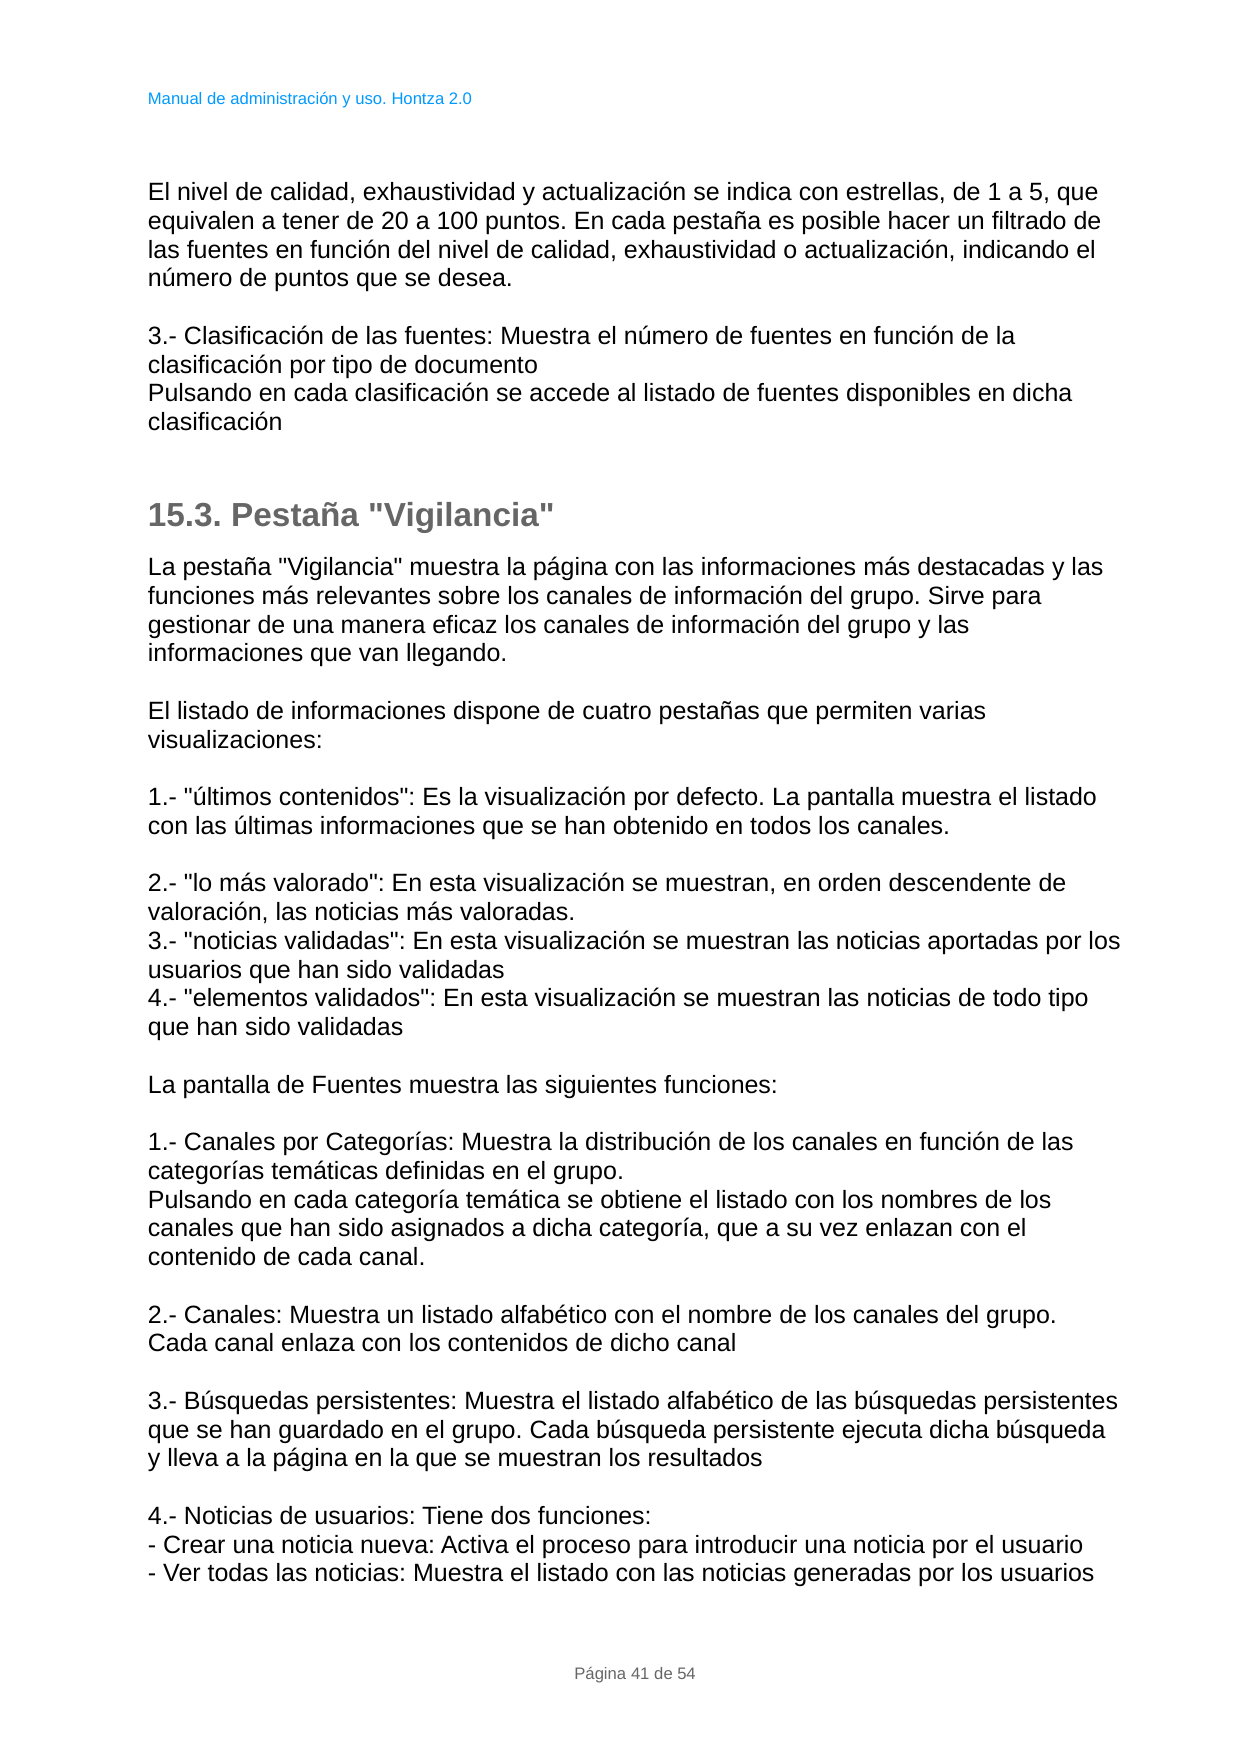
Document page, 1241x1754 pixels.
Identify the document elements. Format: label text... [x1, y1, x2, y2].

text 3.- Búsquedas persistentes: Muestra el listado alfabético de las búsquedas persistentes que se han guardado en el grupo. Cada búsqueda persistente ejecuta dicha búsqueda y lleva a la página en la que se muestran los resultados [148, 1386, 1122, 1472]
text La pantalla de Fuentes muestra las siguientes funciones: [148, 1069, 1122, 1098]
text El nivel de calidad, exhaustividad y actualización se indica con estrellas, de 1 a 5, que equivalen a tener de 20 a 100 puntos. En cada pestaña es posible hacer un filtrado de las fuentes en función del nivel de calidad, exhaustividad o actualización, indicando el número de puntos que se desea. [148, 177, 1122, 292]
text - Crear una noticia nueva: Activa el proceso para introducir una noticia por el usuario [148, 1529, 1122, 1558]
text Pulsando en cada categoría temática se obtiene el listado con los nombres de los canales que han sido asignados a dicha categoría, que a su vez enlazan con el contenido de cada canal. [148, 1184, 1122, 1271]
text 3.- "noticias validadas": En esta visualización se muestran las noticias aportadas por los usuarios que han sido validadas [148, 926, 1122, 983]
text - Ver todas las noticias: Muestra el listado con las noticias generadas por los usuarios [148, 1558, 1122, 1587]
text Pulsando en cada clasificación se accede al listado de fuentes disponibles en dicha clasificación [148, 378, 1122, 436]
text 2.- "lo más valorado": En esta visualización se muestran, en orden descendente de valoración, las noticias más valoradas. [148, 868, 1122, 926]
text 4.- Noticias de usuarios: Tiene dos funciones: [148, 1501, 1122, 1529]
text El listado de informaciones dispone de cuatro pestañas que permiten varias visualizaciones: [148, 696, 1122, 753]
text La pestaña "Vigilancia" muestra la página con las informaciones más destacadas y las funciones más relevantes sobre los canales de información del grupo. Sirve para gestionar de una manera eficaz los canales de información del grupo y las informaciones que van llegando. [148, 552, 1122, 667]
text 3.- Clasificación de las fuentes: Muestra el número de fuentes en función de la clasificación por tipo de documento [148, 321, 1122, 378]
text 1.- "últimos contenidos": Es la visualización por defecto. La pantalla muestra el listado con las últimas informaciones que se han obtenido en todos los canales. [148, 782, 1122, 839]
subtitle 15.3. Pestaña "Vigilancia" [148, 495, 1122, 534]
text 1.- Canales por Categorías: Muestra la distribución de los canales en función de las categorías temáticas definidas en el grupo. [148, 1127, 1122, 1184]
text 4.- "elementos validados": En esta visualización se muestran las noticias de todo tipo que han sido validadas [148, 983, 1122, 1041]
text 2.- Canales: Muestra un listado alfabético con el nombre de los canales del grupo. Cada canal enlaza con los contenidos de dicho canal [148, 1299, 1122, 1357]
